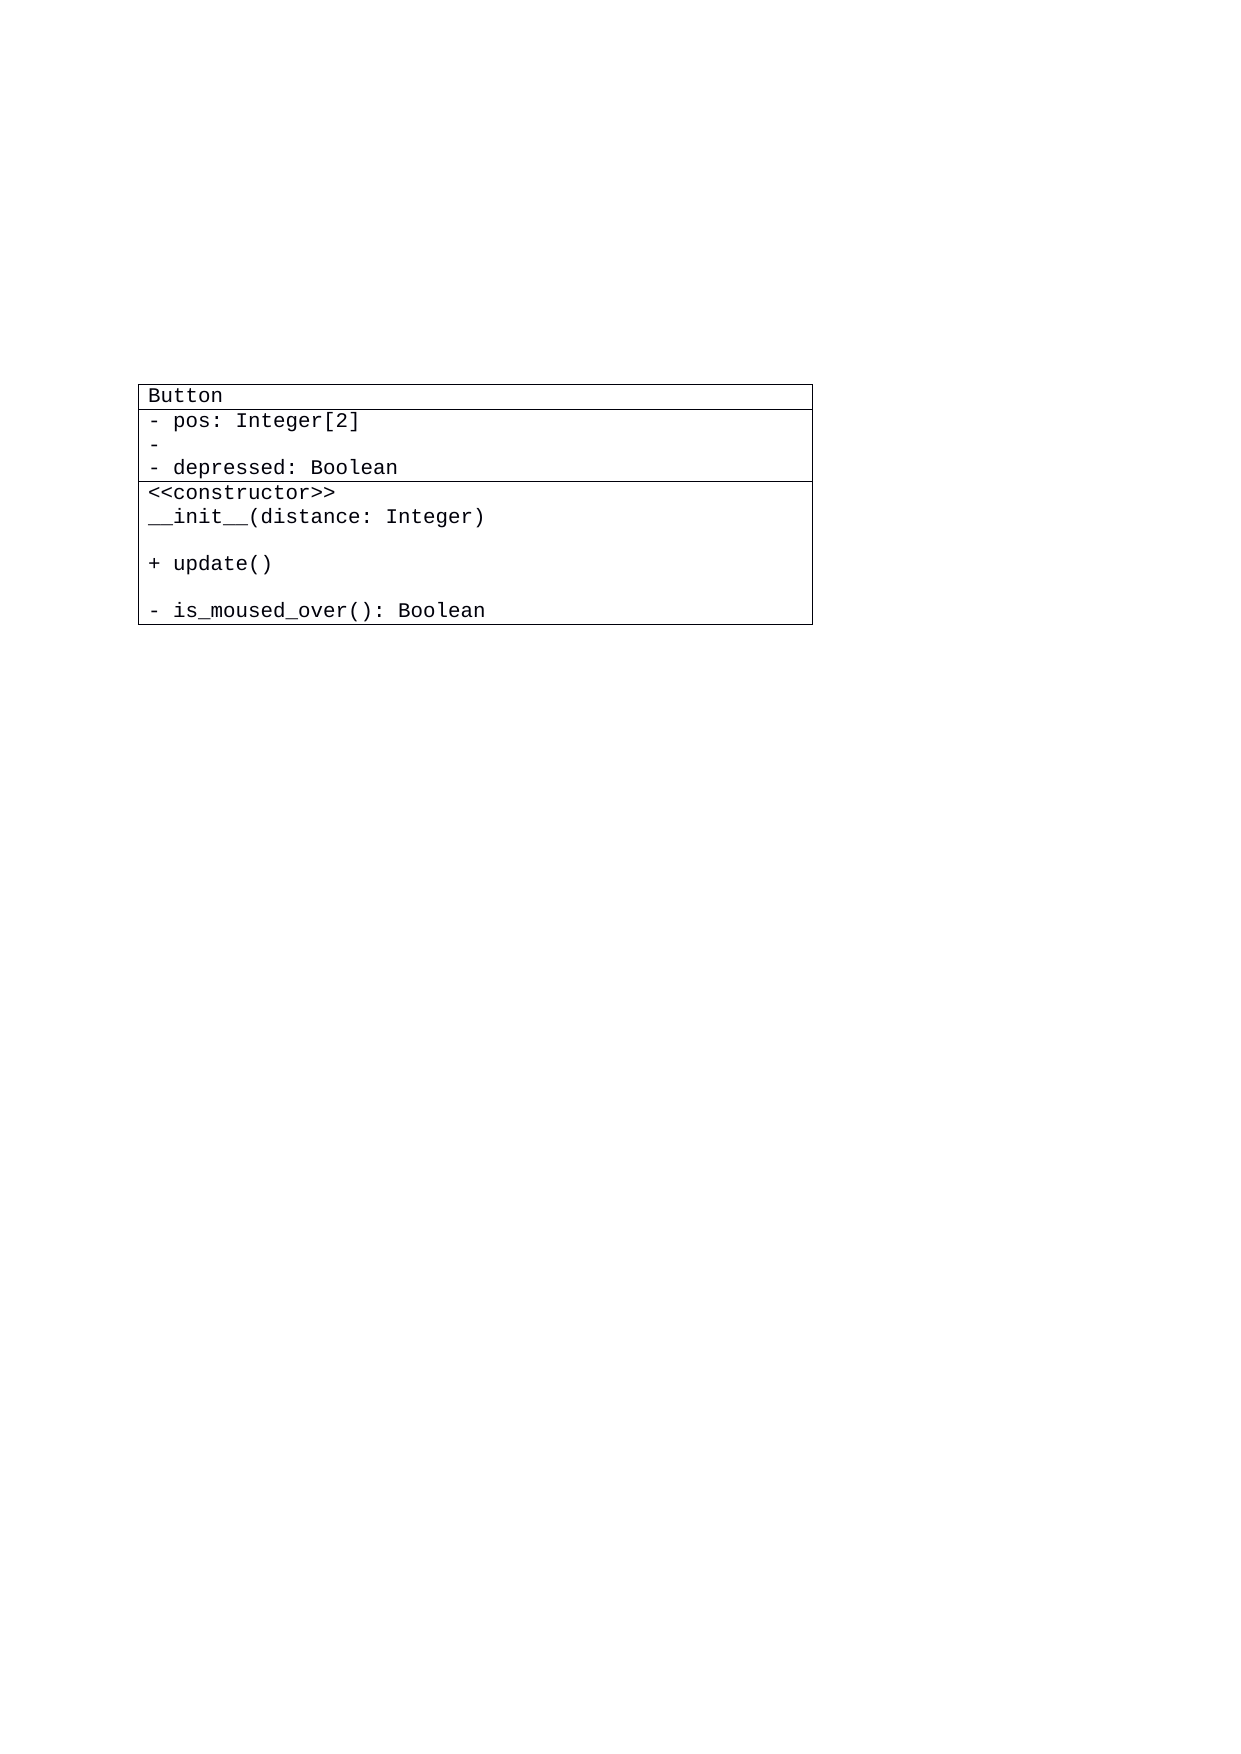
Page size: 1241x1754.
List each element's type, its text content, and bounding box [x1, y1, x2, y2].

table_cell - pos: Integer[2] - - depressed: Boolean [139, 410, 812, 481]
table_header Button [139, 385, 812, 409]
table_cell <<constructor>> __init__(distance: Integer) + update() - is_moused_over(): Boolean [139, 482, 812, 624]
